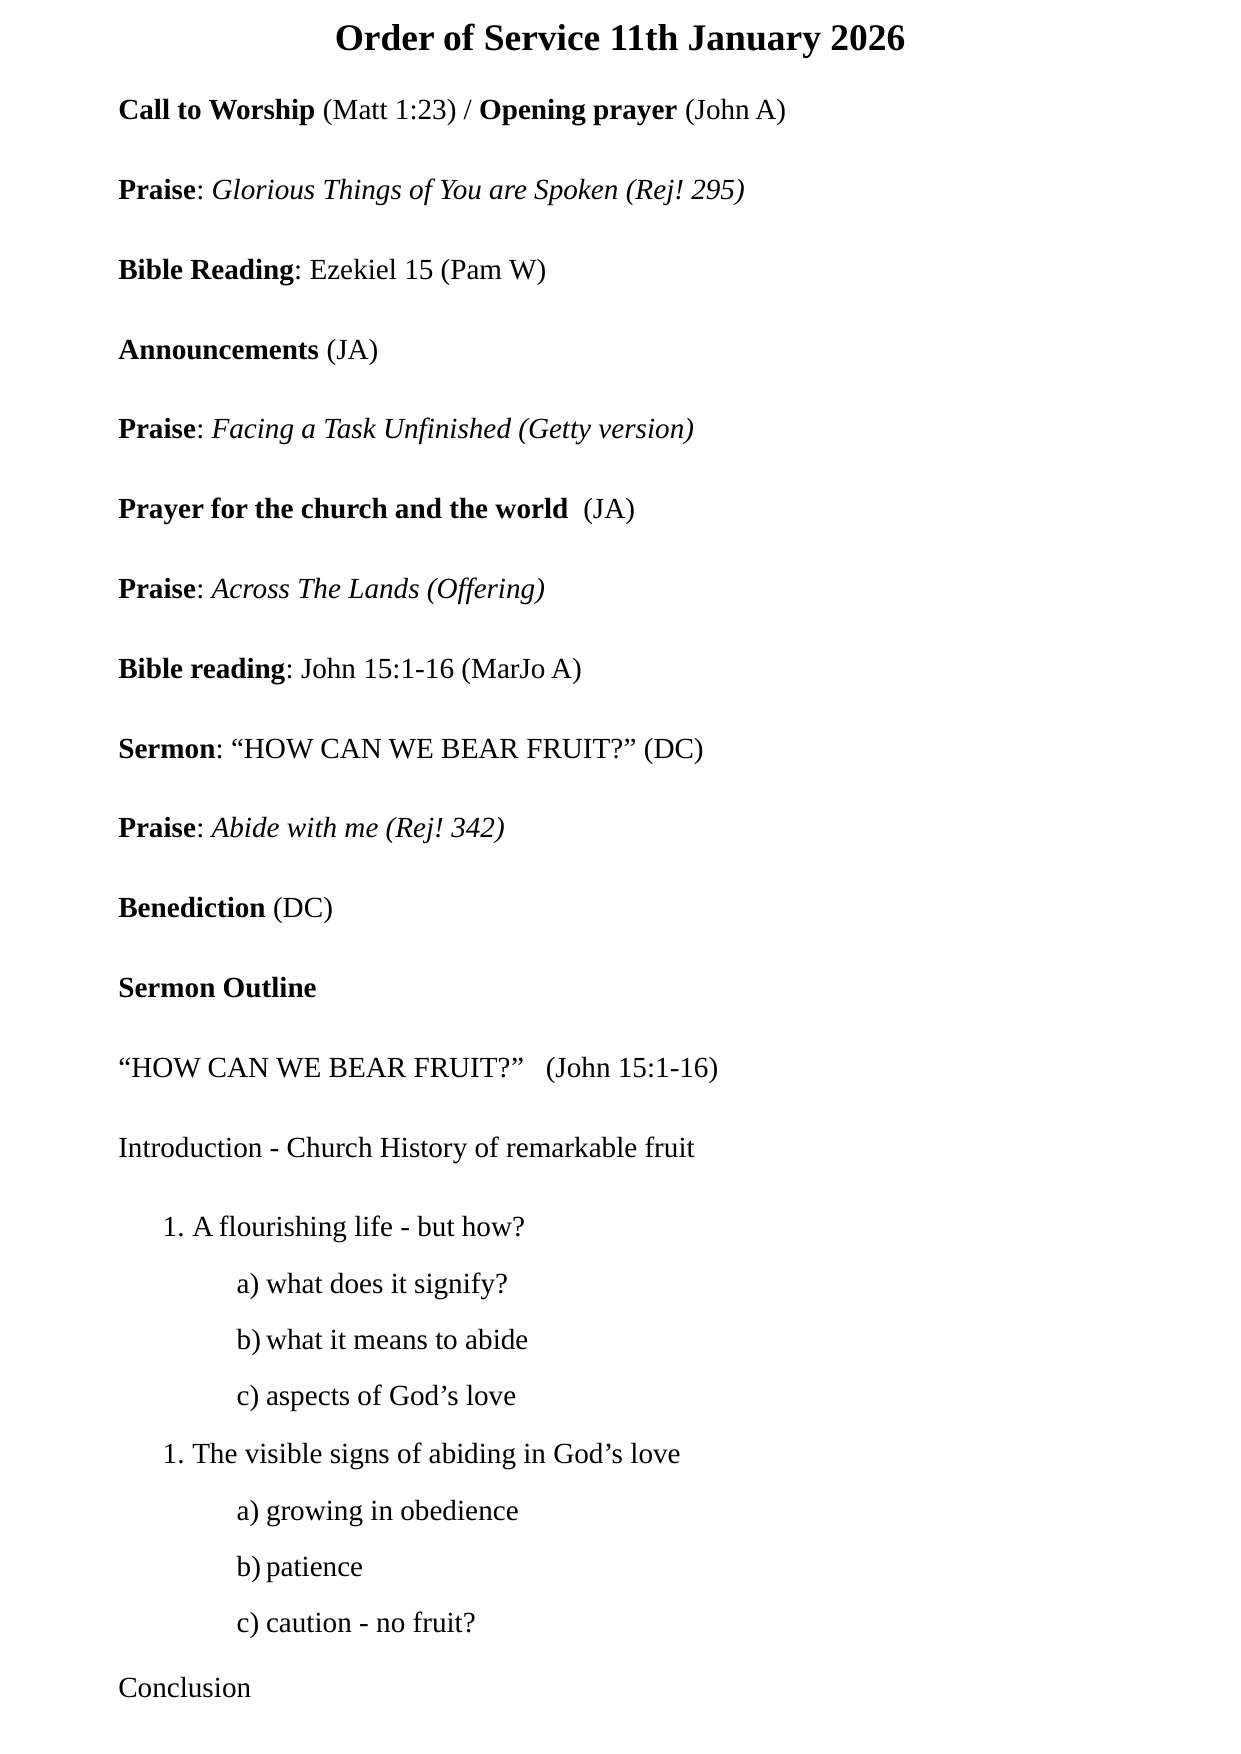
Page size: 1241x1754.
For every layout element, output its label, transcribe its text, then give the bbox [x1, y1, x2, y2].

list aspects of God’s love [236, 1378, 1122, 1412]
text Praise: Facing a Task Unfinished (Getty version) [118, 412, 1122, 445]
text Call to Worship (Matt 1:23) / Opening prayer (John A) [118, 92, 1122, 126]
list caution - no fruit? [236, 1605, 1122, 1639]
list what does it signify? [236, 1266, 1122, 1299]
list patience [236, 1549, 1122, 1582]
text Praise: Abide with me (Rej! 342) [118, 811, 1122, 844]
text Prayer for the church and the world (JA) [118, 491, 1122, 525]
text Benediction (DC) [118, 890, 1122, 924]
text Conclusion [118, 1670, 1122, 1704]
text Praise: Across The Lands (Offering) [118, 571, 1122, 605]
list growing in obedience [236, 1493, 1122, 1526]
text Bible Reading: Ezekiel 15 (Pam W) [118, 252, 1122, 286]
text Bible reading: John 15:1-16 (MarJo A) [118, 651, 1122, 684]
text Praise: Glorious Things of You are Spoken (Rej! 295) [118, 172, 1122, 206]
list what it means to abide [236, 1322, 1122, 1356]
text Sermon: “How Can We Bear Fruit?” (DC) [118, 731, 1122, 764]
list A flourishing life - but how? [162, 1209, 1122, 1243]
text “How Can We Bear Fruit?” (John 15:1-16) [118, 1050, 1122, 1083]
text Introduction - Church History of remarkable fruit [118, 1130, 1122, 1163]
text Sermon Outline [118, 970, 1122, 1004]
text Announcements (JA) [118, 332, 1122, 365]
list The visible signs of abiding in God’s love [162, 1436, 1122, 1470]
